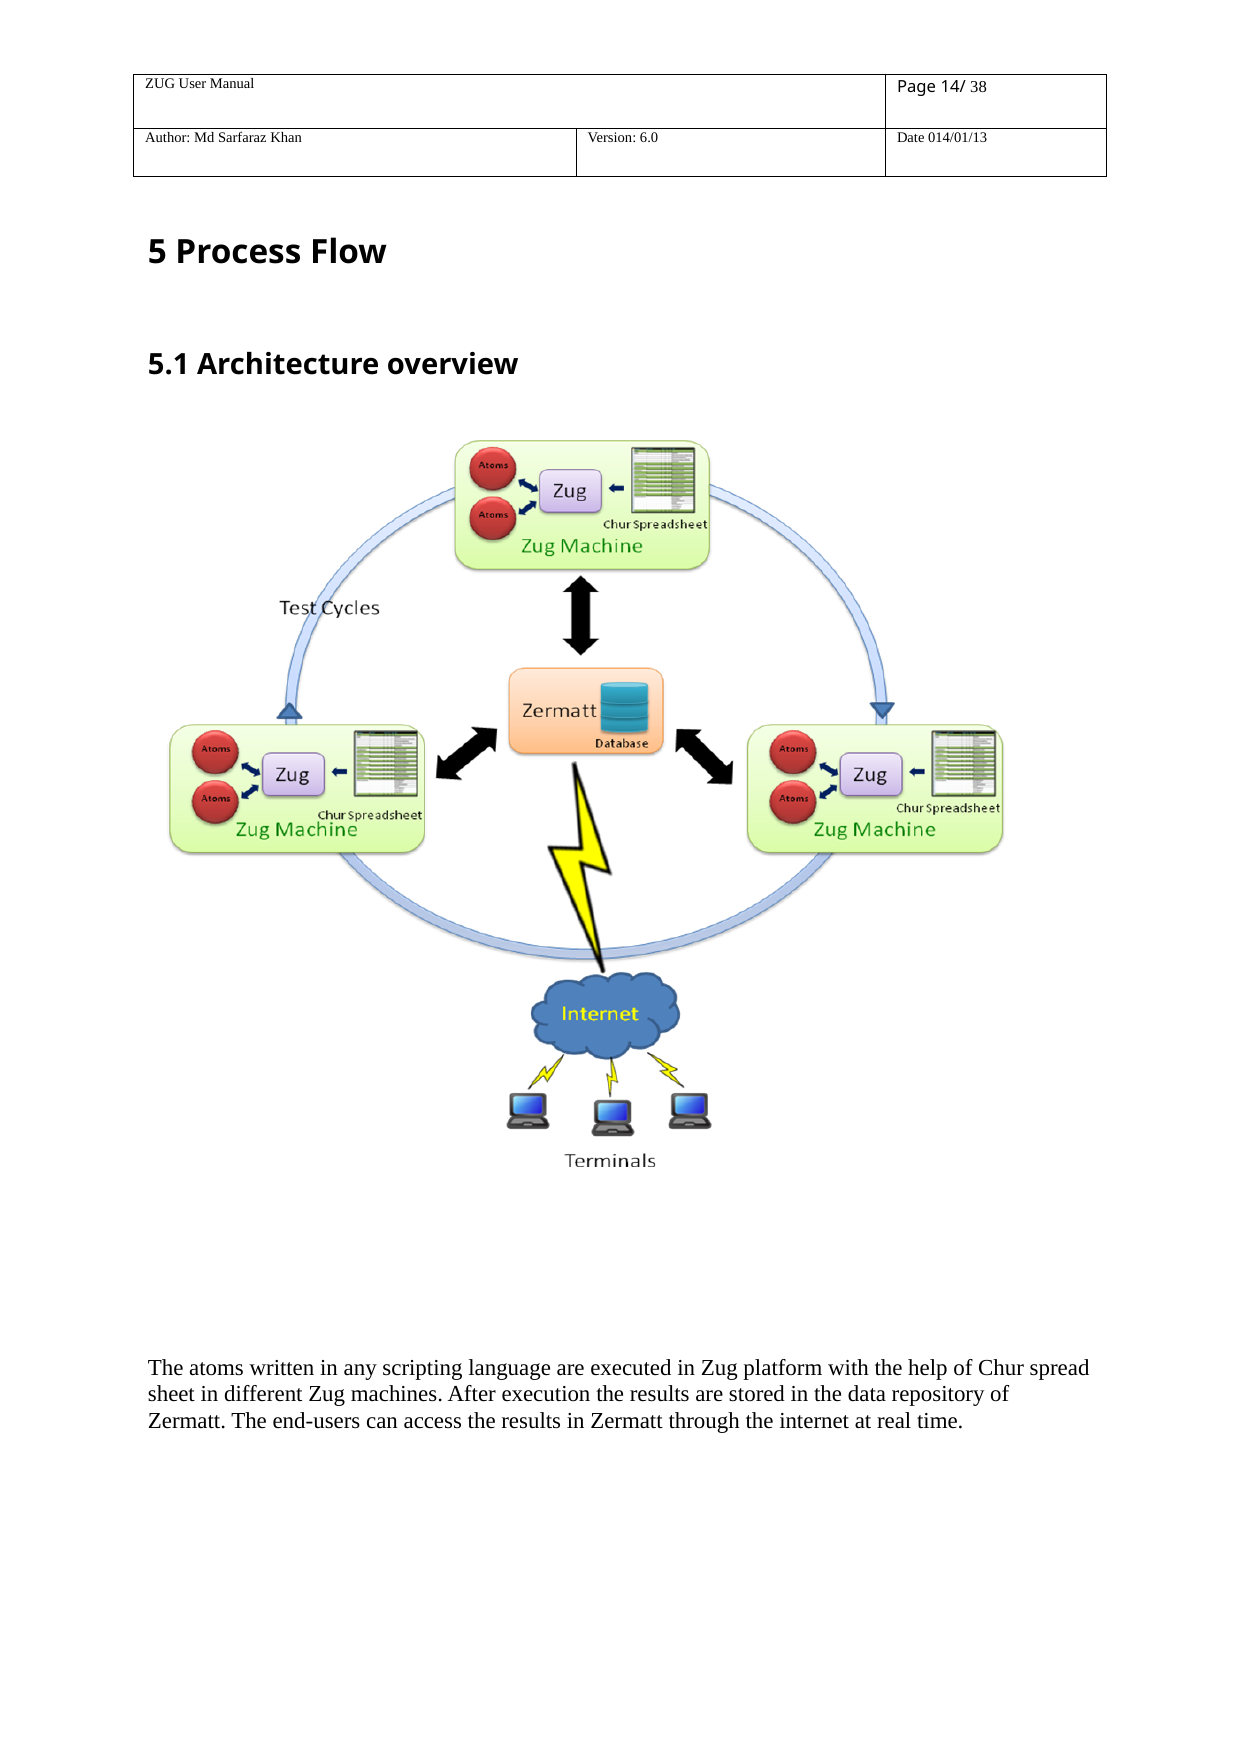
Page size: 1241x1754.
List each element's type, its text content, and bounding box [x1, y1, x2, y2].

subtitle 5.1 Architecture overview [148, 344, 1092, 383]
text The atoms written in any scripting language are executed in Zug platform with the help of Chur spread sheet in different Zug machines. After execution the results are stored in the data repository of Zermatt. The end-users can access the results in Zermatt through the internet at real time. [148, 1354, 1092, 1433]
subtitle Process Flow [148, 228, 1092, 273]
picture [166, 441, 1002, 1166]
